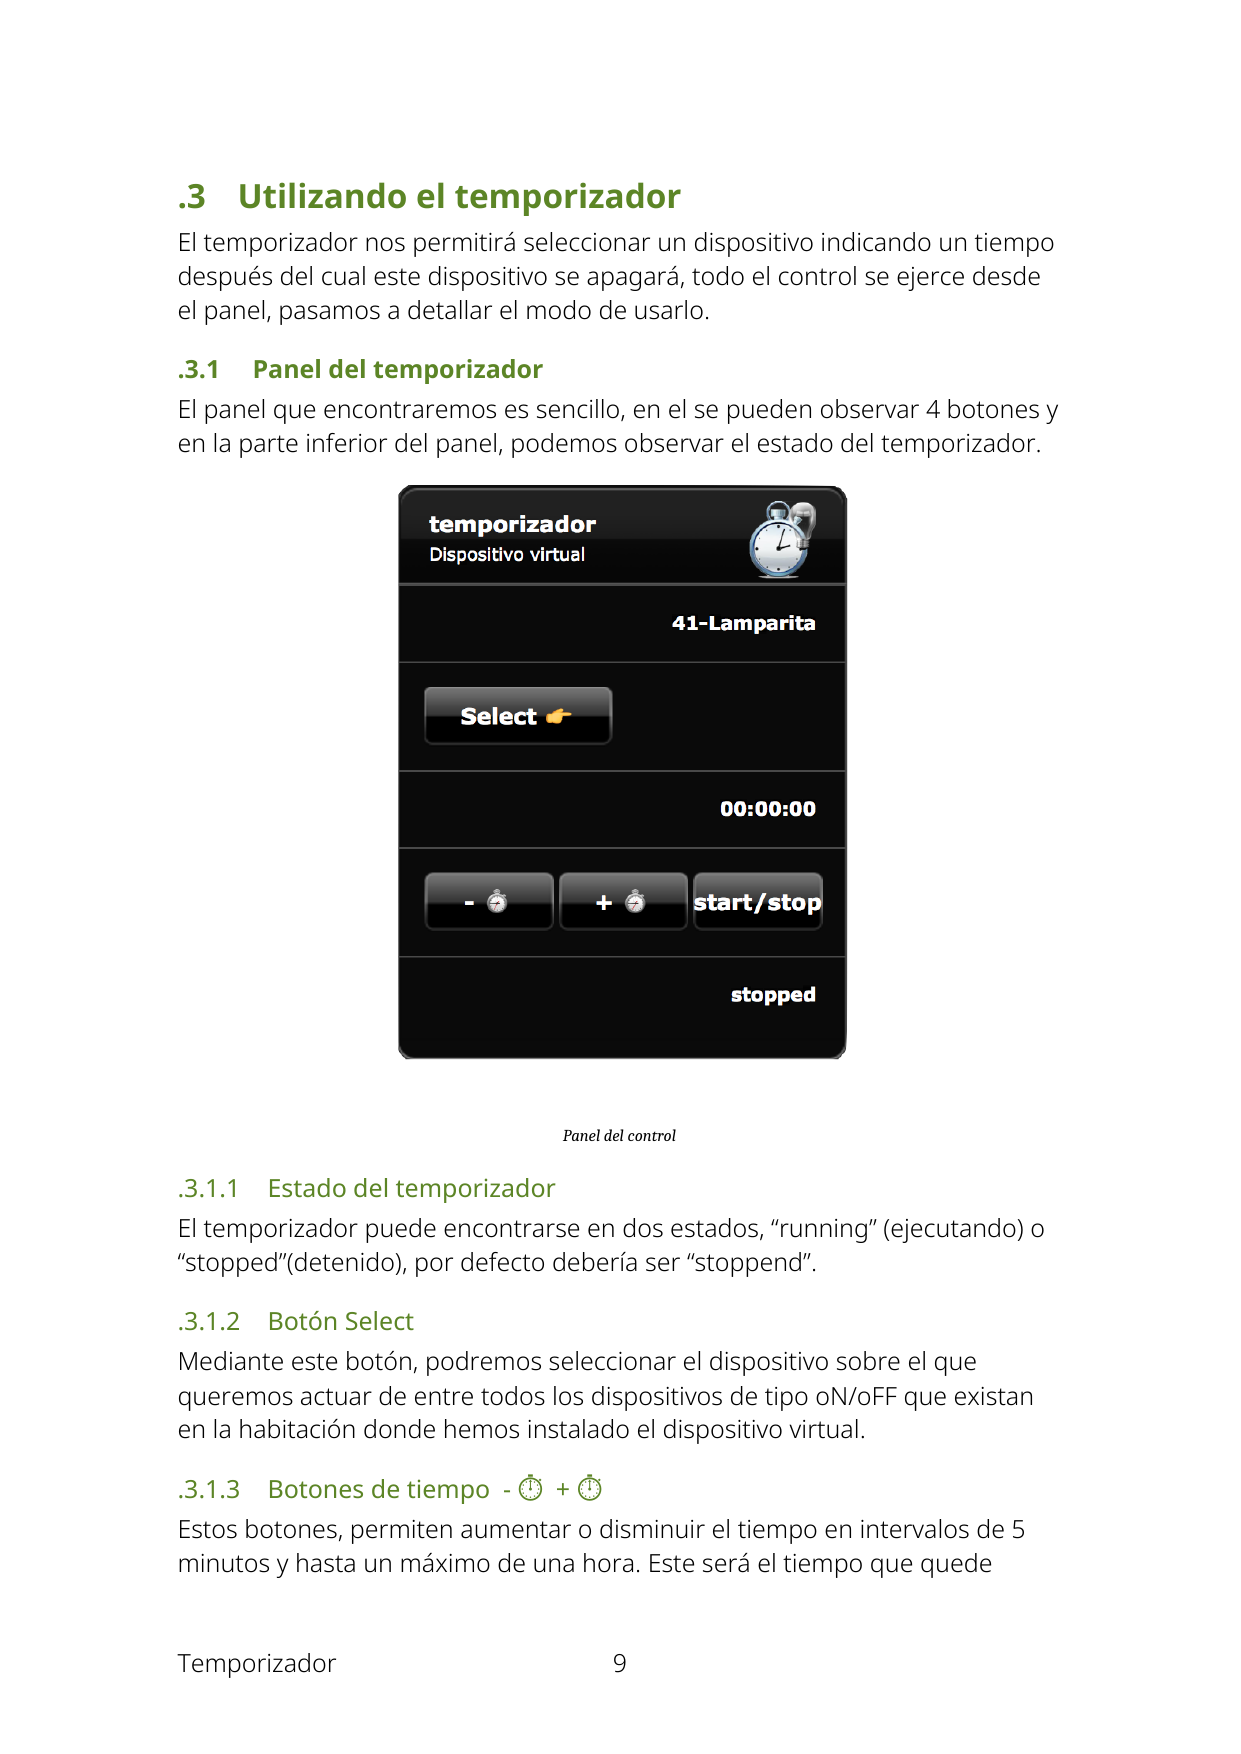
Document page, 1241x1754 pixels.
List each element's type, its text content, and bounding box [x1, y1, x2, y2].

subtitle Panel del temporizador [177, 351, 1063, 386]
subtitle Estado del temporizador [177, 1170, 1063, 1204]
subtitle Botón Select [177, 1304, 1063, 1338]
text Mediante este botón, podremos seleccionar el dispositivo sobre el que queremos actuar de entre todos los dispositivos de tipo oN/oFF que existan en la habitación donde hemos instalado el dispositivo virtual. [177, 1344, 1063, 1446]
subtitle Botones de tiempo - ⏱ + ⏱ [177, 1471, 1063, 1505]
picture [383, 480, 857, 1072]
list Panel del control [177, 1126, 1063, 1145]
text El temporizador nos permitirá seleccionar un dispositivo indicando un tiempo después del cual este dispositivo se apagará, todo el control se ejerce desde el panel, pasamos a detallar el modo de usarlo. [177, 224, 1063, 326]
text Estos botones, permiten aumentar o disminuir el tiempo en intervalos de 5 minutos y hasta un máximo de una hora. Este será el tiempo que quede [177, 1512, 1063, 1580]
subtitle Utilizando el temporizador [177, 173, 1063, 218]
text El temporizador puede encontrarse en dos estados, “running” (ejecutando) o “stopped”(detenido), por defecto debería ser “stoppend”. [177, 1211, 1063, 1279]
text El panel que encontraremos es sencillo, en el se pueden observar 4 botones y en la parte inferior del panel, podemos observar el estado del temporizador. [177, 392, 1063, 460]
